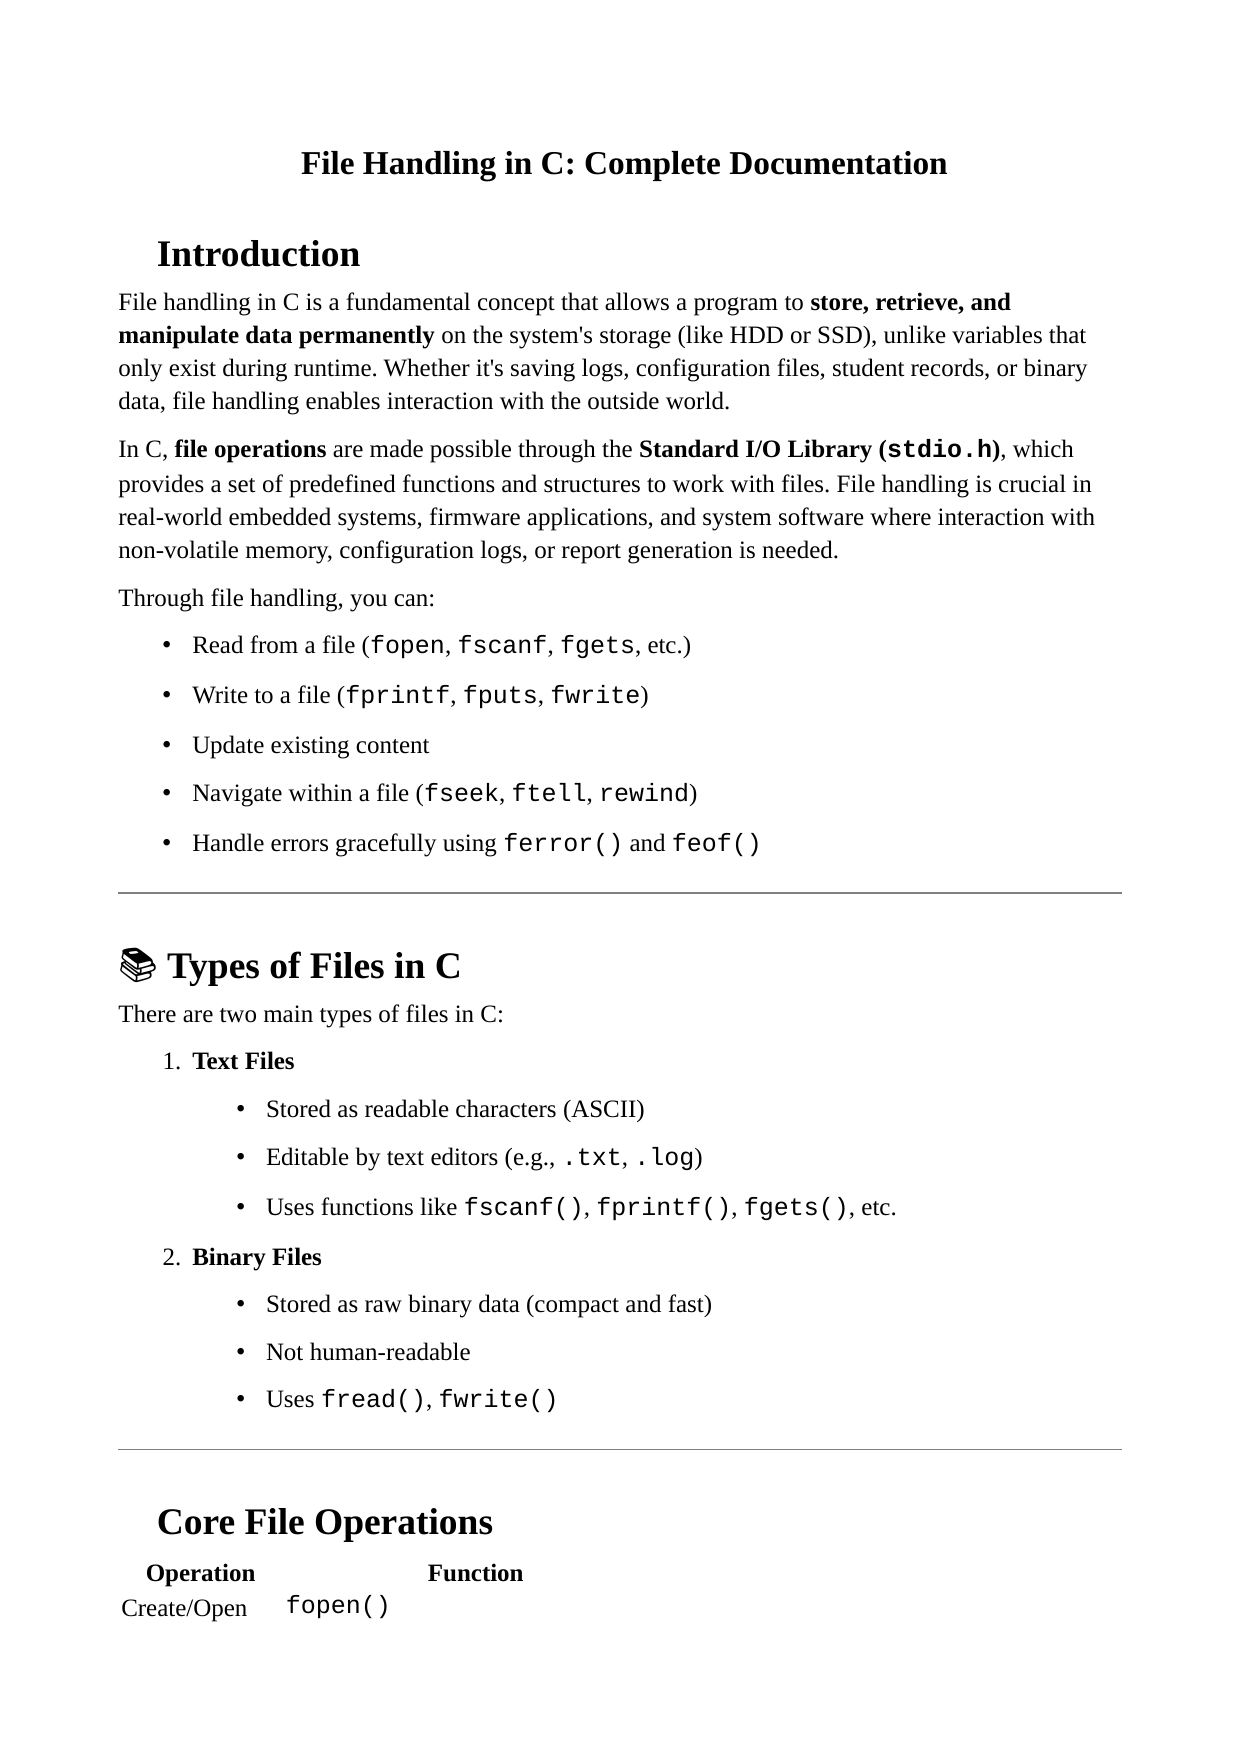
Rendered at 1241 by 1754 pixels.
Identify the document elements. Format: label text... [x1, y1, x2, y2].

list Stored as readable characters (ASCII) [236, 1094, 1122, 1123]
subtitle 📚 Types of Files in C [118, 943, 1122, 986]
text In C, file operations are made possible through the Standard I/O Library (stdio.h), which provides a set of predefined functions and structures to work with files. File handling is crucial in real-world embedded systems, firmware applications, and system software where interaction with non-volatile memory, configuration logs, or report generation is needed. [118, 434, 1122, 564]
list Not human-readable [236, 1337, 1122, 1366]
list Read from a file (fopen, fscanf, fgets, etc.) [162, 630, 1122, 661]
list Stored as raw binary data (compact and fast) [236, 1289, 1122, 1318]
list Uses fread(), fwrite() [236, 1384, 1122, 1415]
subtitle 🧱 Core File Operations [118, 1499, 1122, 1543]
subtitle 🧾 Introduction [118, 232, 1122, 275]
table_header Operation [118, 1555, 283, 1590]
table_header Function [283, 1555, 668, 1590]
list Update existing content [162, 730, 1122, 759]
text Through file handling, you can: [118, 583, 1122, 612]
list Binary Files [162, 1242, 1122, 1270]
list Text Files [162, 1046, 1122, 1075]
list Navigate within a file (fseek, ftell, rewind) [162, 778, 1122, 809]
text File handling in C is a fundamental concept that allows a program to store, retrieve, and manipulate data permanently on the system's storage (like HDD or SSD), unlike variables that only exist during runtime. Whether it's saving logs, configuration files, student records, or binary data, file handling enables interaction with the outside world. [118, 287, 1122, 415]
text There are two main types of files in C: [118, 999, 1122, 1027]
table_cell fopen() [283, 1590, 668, 1624]
list Write to a file (fprintf, fputs, fwrite) [162, 680, 1122, 711]
list Uses functions like fscanf(), fprintf(), fgets(), etc. [236, 1192, 1122, 1222]
table_cell Create/Open [118, 1590, 283, 1624]
list Handle errors gracefully using ferror() and feof() [162, 828, 1122, 859]
list Editable by text editors (e.g., .txt, .log) [236, 1142, 1122, 1172]
